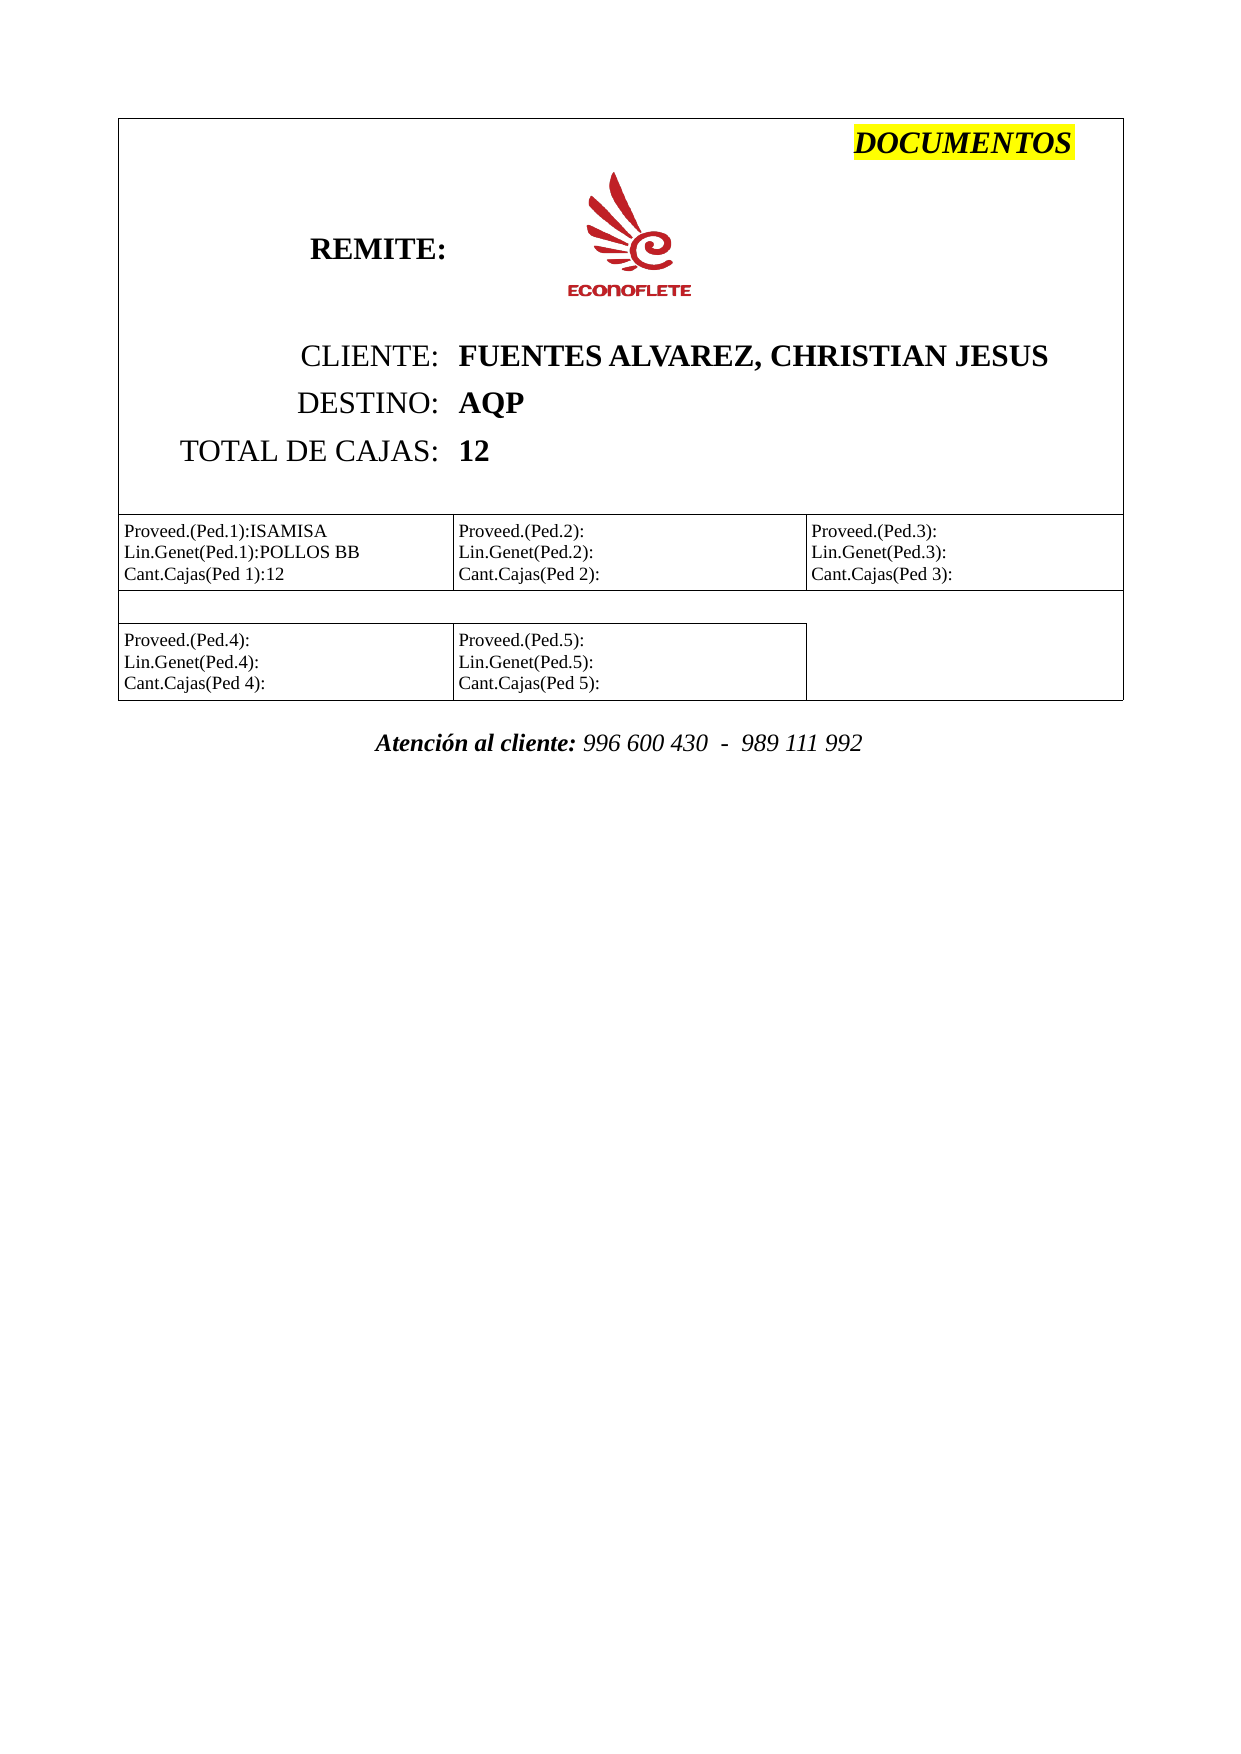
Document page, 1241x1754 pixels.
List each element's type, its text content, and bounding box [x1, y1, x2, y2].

table_cell [453, 166, 806, 332]
table_cell FUENTES ALVAREZ, CHRISTIAN JESUS [453, 332, 1123, 379]
table_cell [119, 474, 453, 514]
table_cell CLIENTE: [119, 332, 453, 379]
table_cell [806, 591, 1123, 623]
table_header DOCUMENTOS [806, 119, 1123, 166]
table_cell Proveed.(Ped.3): Lin.Genet(Ped.3): Cant.Cajas(Ped 3): [807, 515, 1123, 590]
table_cell TOTAL DE CAJAS: [119, 426, 453, 474]
text Atención al cliente: 996 600 430 - 989 111 992 [118, 728, 1122, 757]
table_cell [807, 623, 1123, 699]
table_cell Proveed.(Ped.2): Lin.Genet(Ped.2): Cant.Cajas(Ped 2): [454, 515, 806, 590]
table_cell [453, 591, 806, 623]
table_cell [453, 474, 806, 514]
table_cell [119, 591, 453, 623]
table_header [119, 119, 453, 166]
table_cell Proveed.(Ped.1):ISAMISA Lin.Genet(Ped.1):POLLOS BB Cant.Cajas(Ped 1):12 [119, 515, 453, 590]
table_cell 12 [453, 426, 1123, 474]
table_header [453, 119, 806, 166]
table_cell [806, 474, 1123, 514]
table_cell Proveed.(Ped.5): Lin.Genet(Ped.5): Cant.Cajas(Ped 5): [454, 624, 806, 699]
table_cell [806, 166, 1123, 332]
table_cell AQP [453, 379, 806, 426]
table_cell Proveed.(Ped.4): Lin.Genet(Ped.4): Cant.Cajas(Ped 4): [119, 624, 453, 699]
picture [552, 171, 707, 297]
table_cell REMITE: [119, 166, 453, 332]
table_cell DESTINO: [119, 379, 453, 426]
table_cell [806, 379, 1123, 426]
